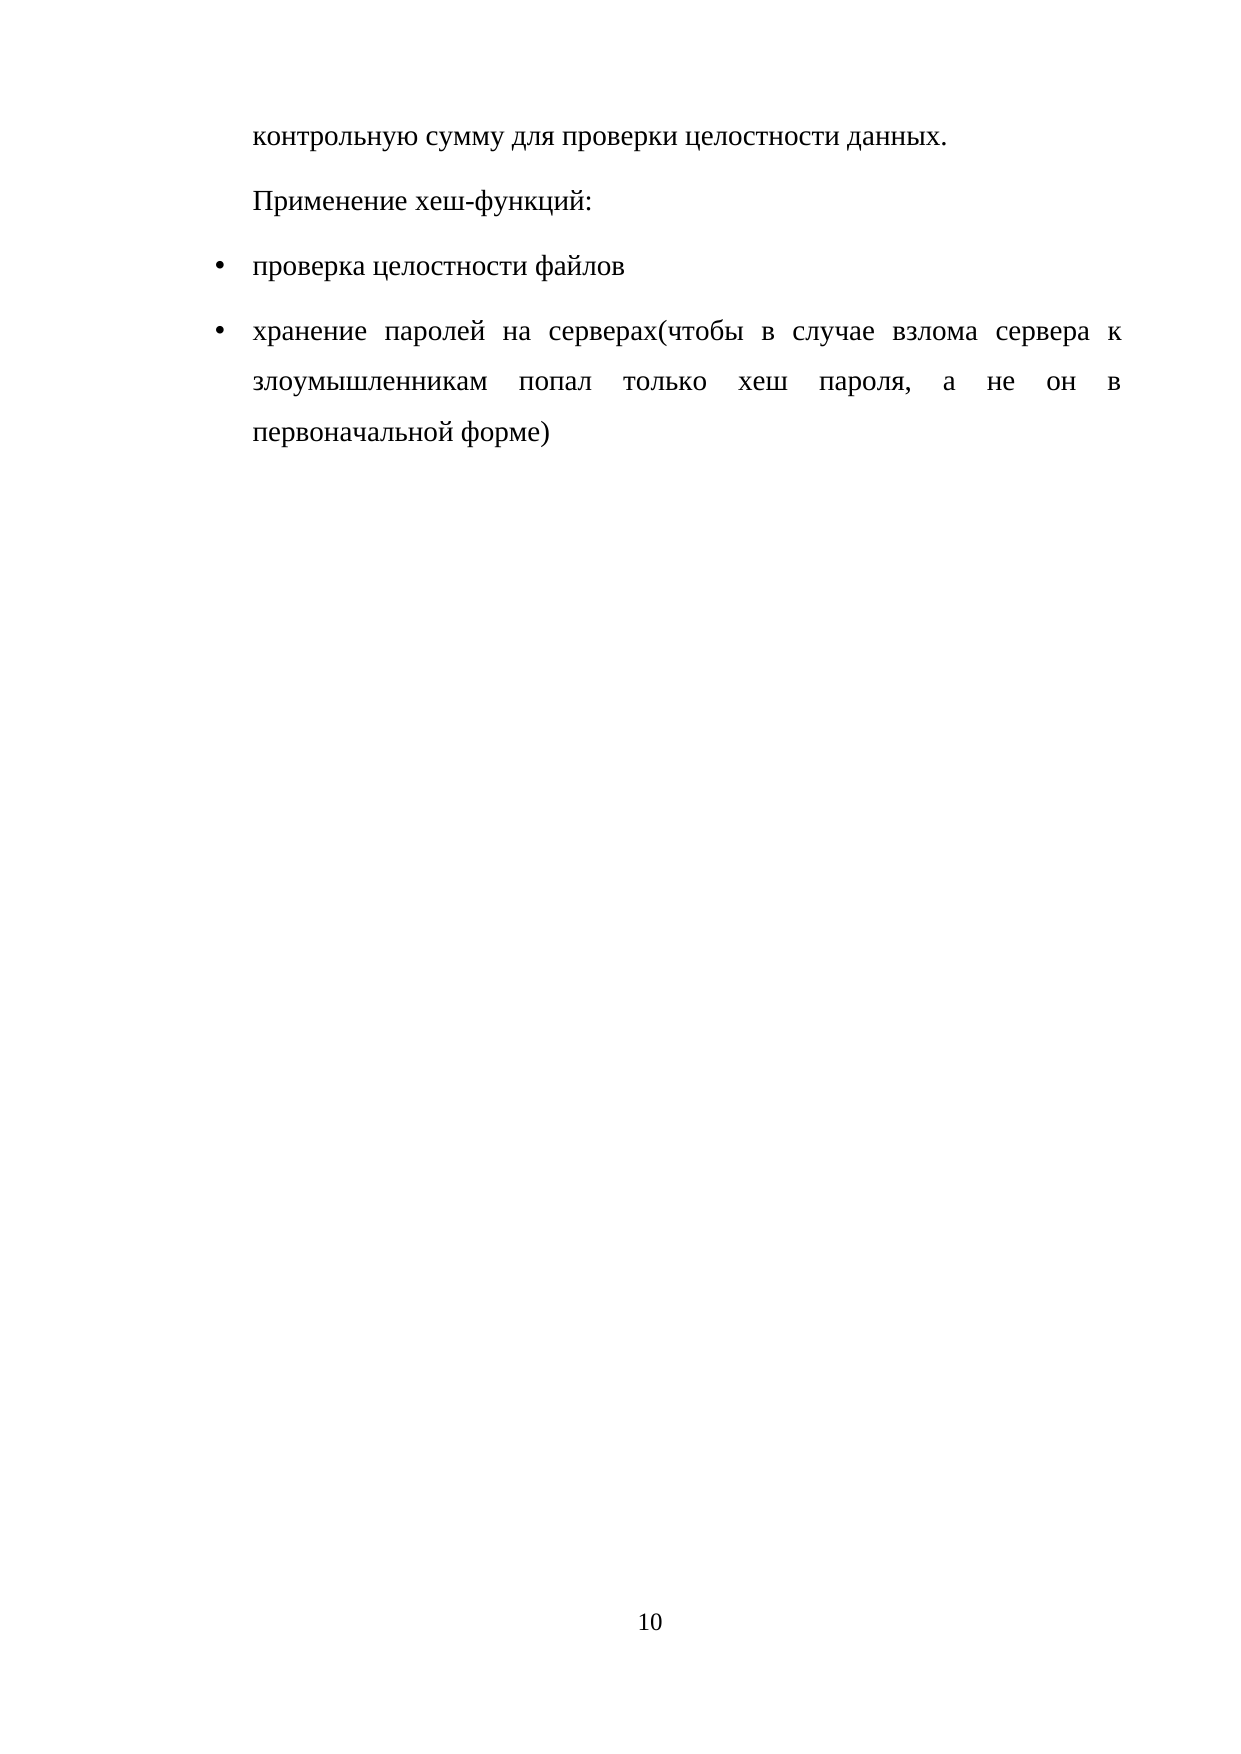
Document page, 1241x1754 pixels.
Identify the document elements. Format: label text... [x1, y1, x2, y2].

list контрольную сумму для проверки целостности данных. [215, 118, 1122, 152]
list хранение паролей на серверах(чтобы в случае взлома сервера к злоумышленникам попал только хеш пароля, а не он в первоначальной форме) [215, 313, 1122, 447]
list проверка целостности файлов [215, 248, 1122, 282]
list Применение хеш-функций: [215, 183, 1122, 217]
